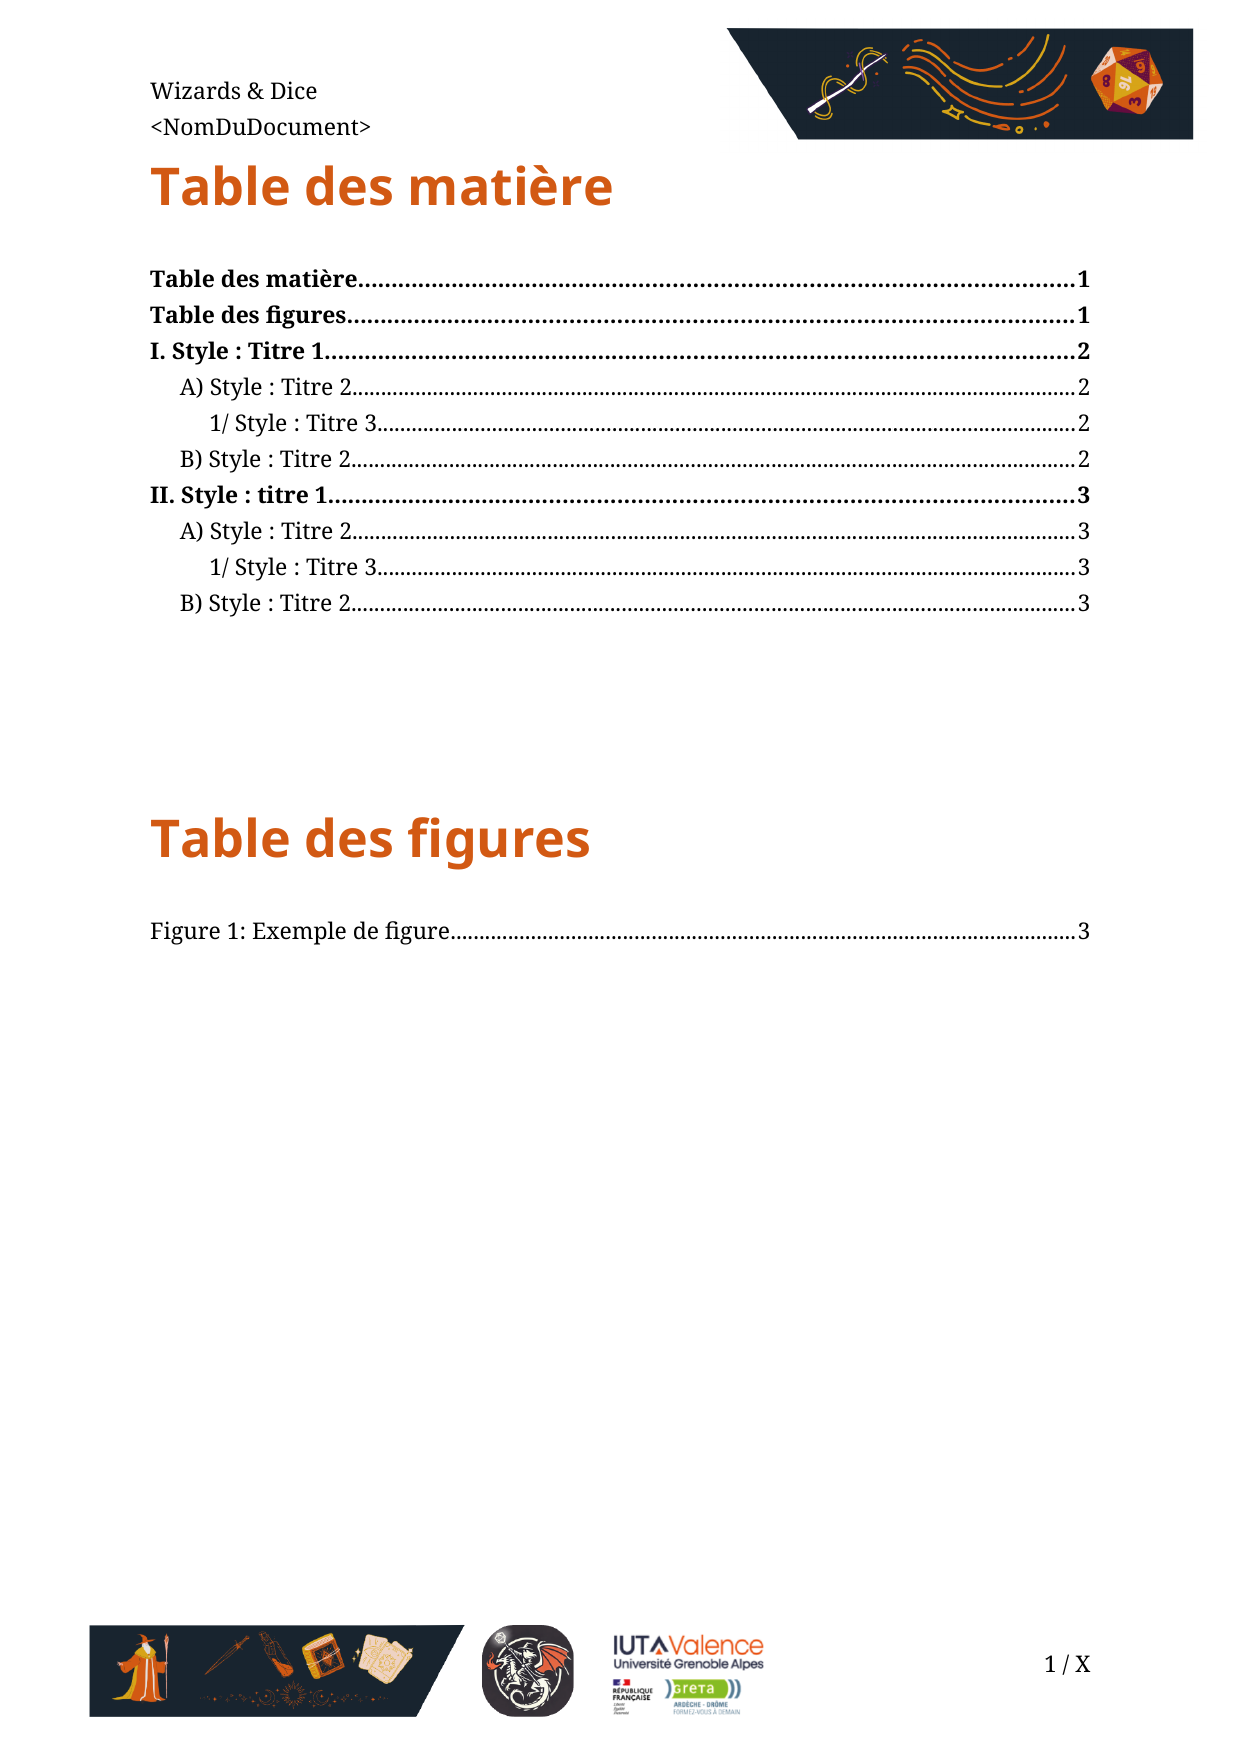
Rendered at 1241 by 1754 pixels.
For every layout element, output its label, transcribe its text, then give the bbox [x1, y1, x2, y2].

text I. Style : Titre 1 2 [150, 335, 1090, 366]
subtitle Table des matière [150, 150, 1090, 221]
text Table des figures 1 [150, 299, 1090, 330]
text B) Style : Titre 2 3 [179, 587, 1090, 618]
text Figure 1: Exemple de figure 3 [150, 915, 1090, 947]
picture [720, 18, 1208, 153]
text A) Style : Titre 2 3 [179, 515, 1090, 546]
text 1/ Style : Titre 3 2 [209, 407, 1090, 438]
text Table des matière 1 [150, 263, 1090, 294]
text A) Style : Titre 2 2 [179, 371, 1090, 402]
text II. Style : titre 1 3 [150, 479, 1090, 510]
text 1/ Style : Titre 3 3 [209, 551, 1090, 582]
subtitle Table des figures [150, 802, 1090, 873]
picture [81, 1614, 788, 1726]
text B) Style : Titre 2 2 [179, 443, 1090, 474]
